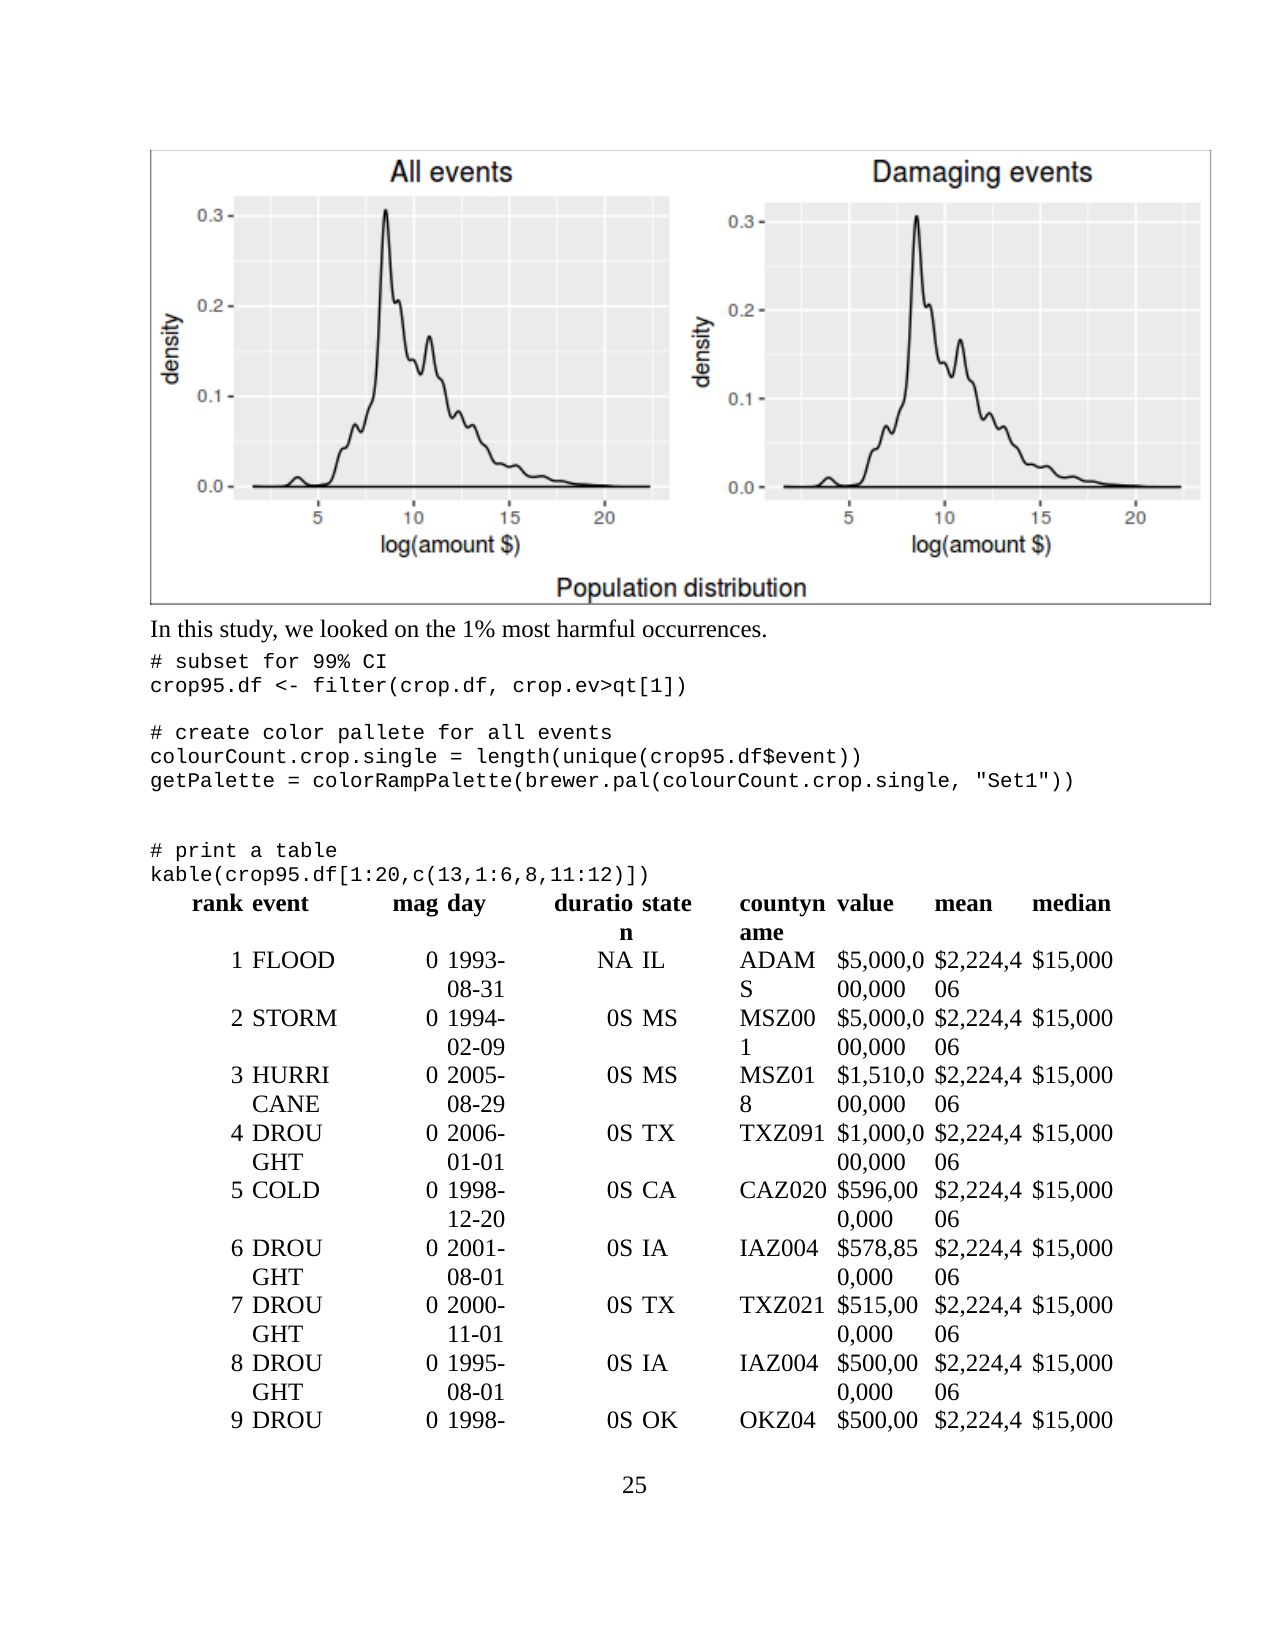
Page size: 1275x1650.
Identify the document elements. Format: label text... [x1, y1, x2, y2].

text # subset for 99% CI [150, 651, 1125, 675]
table_cell 0 [345, 945, 442, 1003]
table_cell 8 [150, 1348, 247, 1405]
table_cell 0S [540, 1060, 637, 1118]
table_cell DROU [248, 1405, 345, 1434]
table_cell 2 [150, 1003, 247, 1060]
text getPalette = colorRampPalette(brewer.pal(colourCount.crop.single, "Set1")) [150, 769, 1125, 793]
table_header median [1028, 888, 1125, 945]
table_cell 5 [150, 1175, 247, 1233]
text # create color pallete for all events [150, 722, 1125, 746]
table_cell $15,000 [1028, 1405, 1125, 1434]
table_cell 0 [345, 1290, 442, 1348]
table_cell 0S [540, 1290, 637, 1348]
table_cell IL [638, 945, 735, 1003]
table_cell $1,510,000,000 [833, 1060, 930, 1118]
table_header rank [150, 888, 247, 945]
table_cell DROUGHT [248, 1290, 345, 1348]
table_cell $5,000,000,000 [833, 945, 930, 1003]
table_cell 2005-08-29 [443, 1060, 540, 1118]
table_cell 1993-08-31 [443, 945, 540, 1003]
table_cell $15,000 [1028, 1060, 1125, 1118]
table_cell DROUGHT [248, 1233, 345, 1290]
table_cell CAZ020 [735, 1175, 832, 1233]
table_cell IAZ004 [735, 1233, 832, 1290]
table_cell 0 [345, 1060, 442, 1118]
table_cell $2,224,406 [930, 1233, 1027, 1290]
table_cell 1 [150, 945, 247, 1003]
table_cell 1998-12-20 [443, 1175, 540, 1233]
table_header state [638, 888, 735, 945]
table_cell $5,000,000,000 [833, 1003, 930, 1060]
table_header duration [540, 888, 637, 945]
table_cell $500,00 [833, 1405, 930, 1434]
table_header mean [930, 888, 1027, 945]
table_cell 1998- [443, 1405, 540, 1434]
table_cell $2,224,406 [930, 1003, 1027, 1060]
table_cell 0S [540, 1175, 637, 1233]
table_cell 2000-11-01 [443, 1290, 540, 1348]
table_cell 0 [345, 1175, 442, 1233]
table_cell 1995-08-01 [443, 1348, 540, 1405]
table_cell 0 [345, 1003, 442, 1060]
table_cell $15,000 [1028, 945, 1125, 1003]
table_cell $2,224,406 [930, 1175, 1027, 1233]
text crop95.df <- filter(crop.df, crop.ev>qt[1]) [150, 675, 1125, 699]
table_cell $2,224,406 [930, 1118, 1027, 1175]
table_cell IA [638, 1233, 735, 1290]
table_cell 0S [540, 1003, 637, 1060]
table_cell IA [638, 1348, 735, 1405]
table_cell $2,224,4 [930, 1405, 1027, 1434]
table_header mag [345, 888, 442, 945]
table_cell $15,000 [1028, 1175, 1125, 1233]
table_header value [833, 888, 930, 945]
table_cell $515,000,000 [833, 1290, 930, 1348]
table_cell 0S [540, 1348, 637, 1405]
table_cell $2,224,406 [930, 1060, 1027, 1118]
text In this study, we looked on the 1% most harmful occurrences. [150, 614, 1125, 642]
table_cell 0 [345, 1348, 442, 1405]
table_cell FLOOD [248, 945, 345, 1003]
table_cell $15,000 [1028, 1290, 1125, 1348]
table_cell 2006-01-01 [443, 1118, 540, 1175]
table_cell 6 [150, 1233, 247, 1290]
table_cell 0 [345, 1118, 442, 1175]
table_cell TXZ091 [735, 1118, 832, 1175]
table_cell 7 [150, 1290, 247, 1348]
table_header countyname [735, 888, 832, 945]
table_cell 9 [150, 1405, 247, 1434]
table_cell DROUGHT [248, 1118, 345, 1175]
text kable(crop95.df[1:20,c(13,1:6,8,11:12)]) [150, 864, 1125, 888]
table_cell $500,000,000 [833, 1348, 930, 1405]
table_cell OK [638, 1405, 735, 1434]
table_cell $15,000 [1028, 1233, 1125, 1290]
table_cell 0 [345, 1233, 442, 1290]
text colourCount.crop.single = length(unique(crop95.df$event)) [150, 746, 1125, 769]
table_cell 2001-08-01 [443, 1233, 540, 1290]
table_cell HURRICANE [248, 1060, 345, 1118]
table_cell 0S [540, 1405, 637, 1434]
table_cell NA [540, 945, 637, 1003]
table_cell 0 [345, 1405, 442, 1434]
table_cell $578,850,000 [833, 1233, 930, 1290]
text # print a table [150, 841, 1125, 864]
table_cell 4 [150, 1118, 247, 1175]
table_cell OKZ04 [735, 1405, 832, 1434]
table_cell 0S [540, 1233, 637, 1290]
table_cell DROUGHT [248, 1348, 345, 1405]
table_cell 0S [540, 1118, 637, 1175]
table_header day [443, 888, 540, 945]
table_cell MS [638, 1060, 735, 1118]
table_cell $2,224,406 [930, 1290, 1027, 1348]
table_header event [248, 888, 345, 945]
table_cell $596,000,000 [833, 1175, 930, 1233]
table_cell CA [638, 1175, 735, 1233]
table_cell $2,224,406 [930, 1348, 1027, 1405]
table_cell TX [638, 1118, 735, 1175]
table_cell $15,000 [1028, 1003, 1125, 1060]
table_cell MS [638, 1003, 735, 1060]
table_cell ADAMS [735, 945, 832, 1003]
table_cell 1994-02-09 [443, 1003, 540, 1060]
table_cell MSZ018 [735, 1060, 832, 1118]
table_cell $1,000,000,000 [833, 1118, 930, 1175]
table_cell $15,000 [1028, 1118, 1125, 1175]
table_cell STORM [248, 1003, 345, 1060]
table_cell MSZ001 [735, 1003, 832, 1060]
table_cell 3 [150, 1060, 247, 1118]
table_cell COLD [248, 1175, 345, 1233]
table_cell TX [638, 1290, 735, 1348]
picture [150, 150, 1212, 605]
table_cell $15,000 [1028, 1348, 1125, 1405]
table_cell $2,224,406 [930, 945, 1027, 1003]
table_cell IAZ004 [735, 1348, 832, 1405]
table_cell TXZ021 [735, 1290, 832, 1348]
